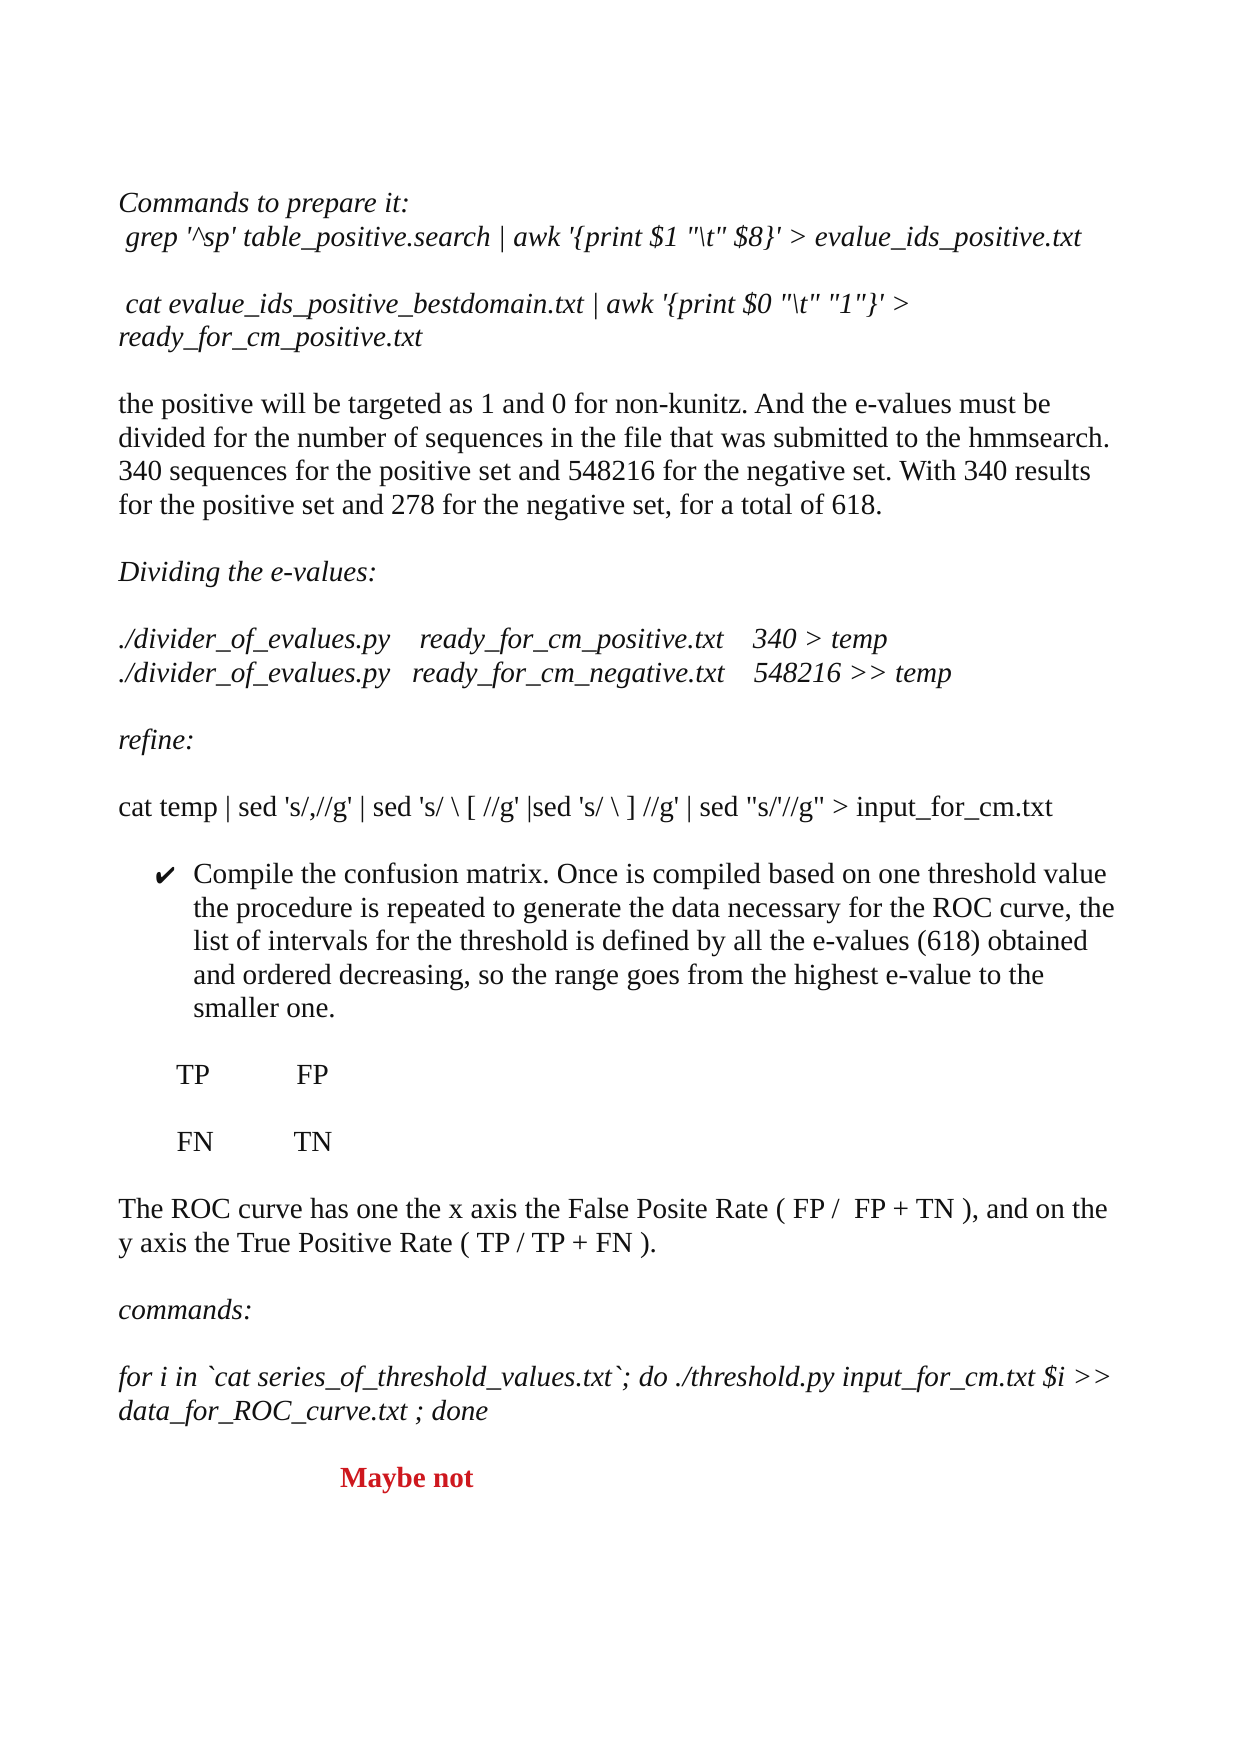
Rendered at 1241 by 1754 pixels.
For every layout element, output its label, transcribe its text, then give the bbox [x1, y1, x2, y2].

text cat evalue_ids_positive_bestdomain.txt | awk '{print $0 "\t" "1"}' > ready_for_cm_positive.txt [118, 286, 1122, 353]
text The ROC curve has one the x axis the False Posite Rate ( FP / FP + TN ), and on the y axis the True Positive Rate ( TP / TP + FN ). [118, 1192, 1122, 1259]
text cat temp | sed 's/,//g' | sed 's/ \ [ //g' |sed 's/ \ ] //g' | sed "s/'//g" > input_for_cm.txt [118, 789, 1122, 822]
text Commands to prepare it: [118, 185, 1122, 219]
text TP FP [118, 1057, 1122, 1091]
text ./divider_of_evalues.py ready_for_cm_negative.txt 548216 >> temp [118, 655, 1122, 688]
text the positive will be targeted as 1 and 0 for non-kunitz. And the e-values must be divided for the number of sequences in the file that was submitted to the hmmsearch. [118, 386, 1122, 453]
text for i in `cat series_of_threshold_values.txt`; do ./threshold.py input_for_cm.txt $i >> data_for_ROC_curve.txt ; done [118, 1359, 1122, 1426]
text refine: [118, 722, 1122, 755]
text commands: [118, 1292, 1122, 1326]
text FN TN [118, 1124, 1122, 1158]
text Maybe not [118, 1460, 1122, 1493]
list Compile the confusion matrix. Once is compiled based on one threshold value the procedure is repeated to generate the data necessary for the ROC curve, the list of intervals for the threshold is defined by all the e-values (618) obtained and ordered decreasing, so the range goes from the highest e-value to the smaller one. [156, 856, 1122, 1024]
text 340 sequences for the positive set and 548216 for the negative set. With 340 results for the positive set and 278 for the negative set, for a total of 618. [118, 453, 1122, 521]
text ./divider_of_evalues.py ready_for_cm_positive.txt 340 > temp [118, 621, 1122, 655]
text Dividing the e-values: [118, 554, 1122, 588]
text grep '^sp' table_positive.search | awk '{print $1 "\t" $8}' > evalue_ids_positive.txt [118, 219, 1122, 252]
